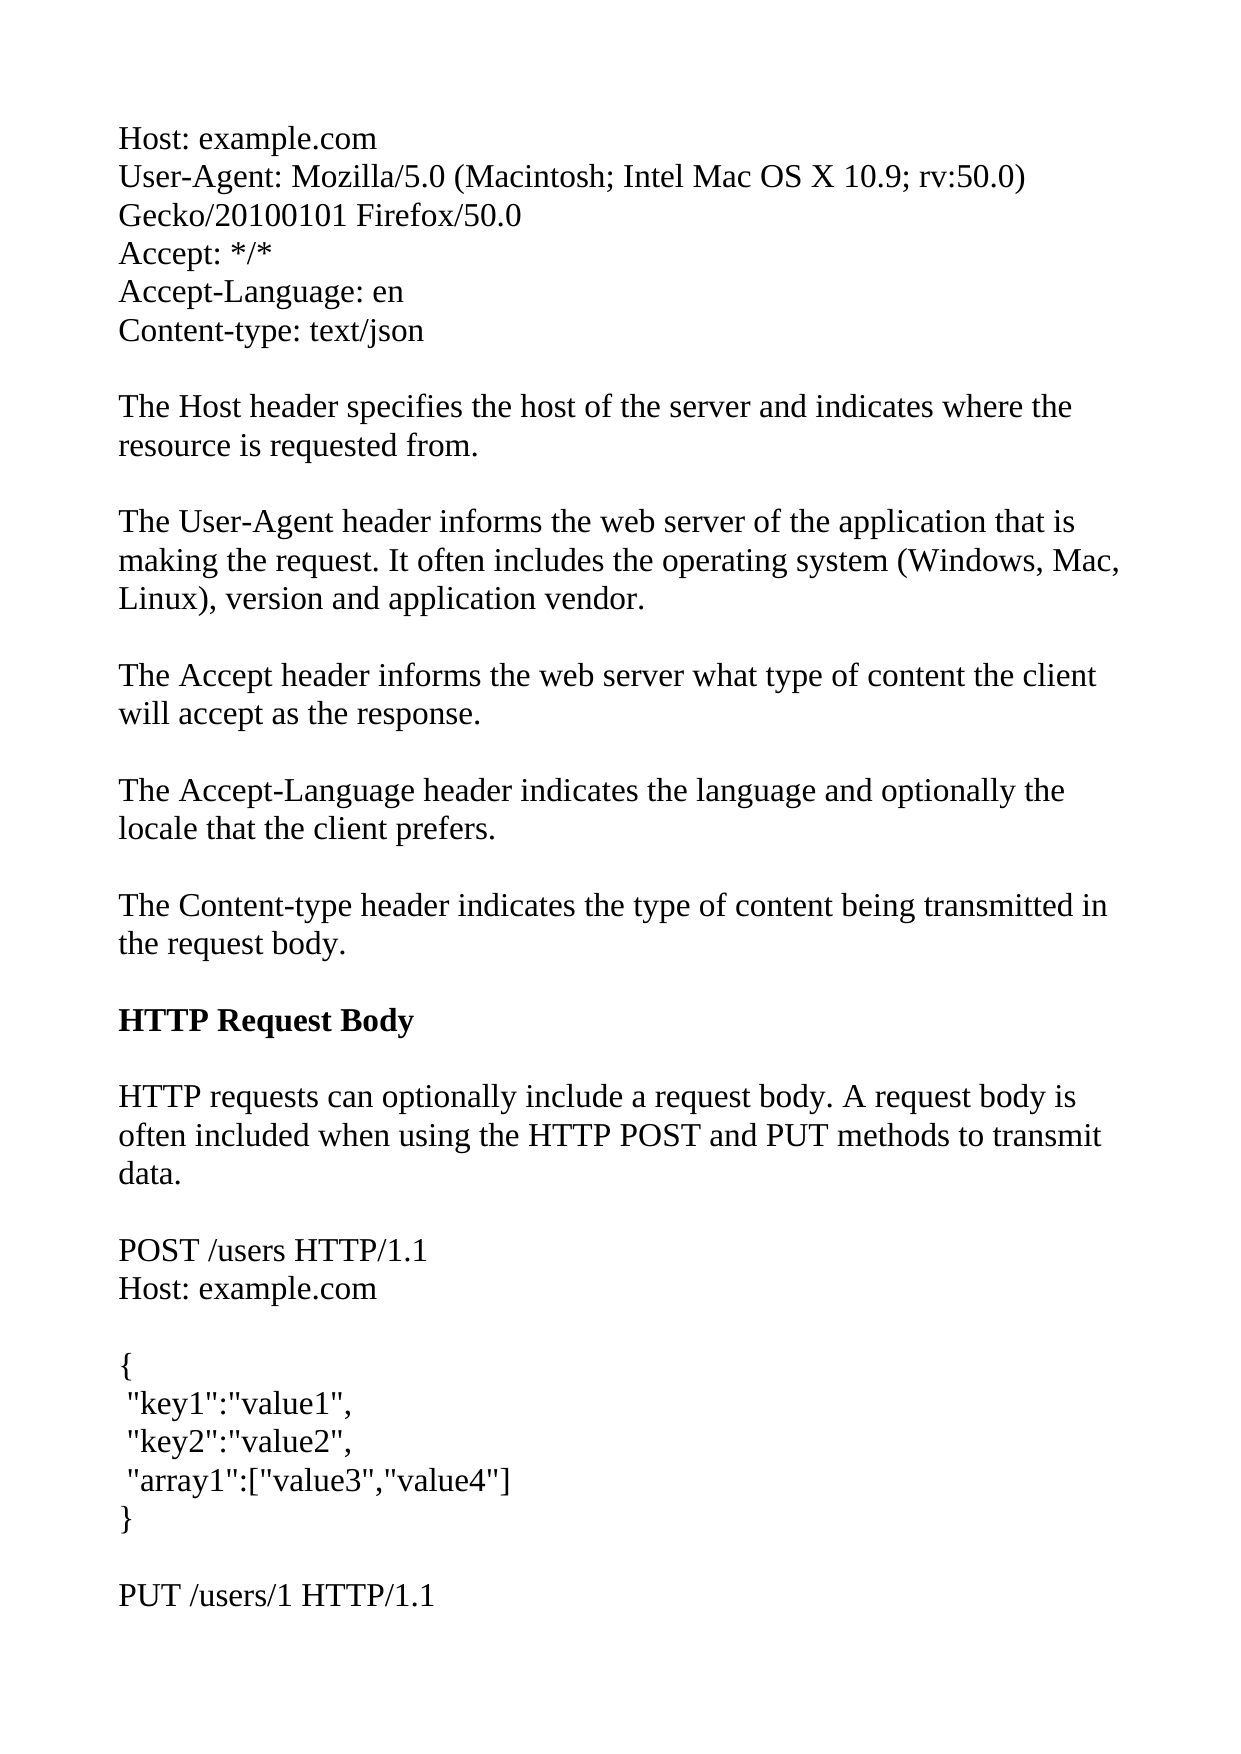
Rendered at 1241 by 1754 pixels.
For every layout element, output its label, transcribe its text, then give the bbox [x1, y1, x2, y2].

text HTTP requests can optionally include a request body. A request body is often included when using the HTTP POST and PUT methods to transmit data. [118, 1076, 1122, 1191]
text The Content-type header indicates the type of content being transmitted in the request body. [118, 885, 1122, 961]
text Content-type: text/json [118, 310, 1122, 348]
text The User-Agent header informs the web server of the application that is making the request. It often includes the operating system (Windows, Mac, Linux), version and application vendor. [118, 501, 1122, 616]
text Host: example.com [118, 1268, 1122, 1306]
text Accept: */* [118, 233, 1122, 271]
text Host: example.com [118, 118, 1122, 156]
text POST /users HTTP/1.1 [118, 1230, 1122, 1268]
text { [118, 1345, 1122, 1383]
text "array1":["value3","value4"] [118, 1460, 1122, 1498]
text "key2":"value2", [118, 1421, 1122, 1460]
text The Accept-Language header indicates the language and optionally the locale that the client prefers. [118, 770, 1122, 846]
text "key1":"value1", [118, 1383, 1122, 1421]
text PUT /users/1 HTTP/1.1 [118, 1575, 1122, 1613]
text User-Agent: Mozilla/5.0 (Macintosh; Intel Mac OS X 10.9; rv:50.0) Gecko/20100101 Firefox/50.0 [118, 156, 1122, 233]
text } [118, 1498, 1122, 1536]
text The Accept header informs the web server what type of content the client will accept as the response. [118, 655, 1122, 731]
text Accept-Language: en [118, 271, 1122, 310]
text HTTP Request Body [118, 1000, 1122, 1038]
text The Host header specifies the host of the server and indicates where the resource is requested from. [118, 386, 1122, 463]
